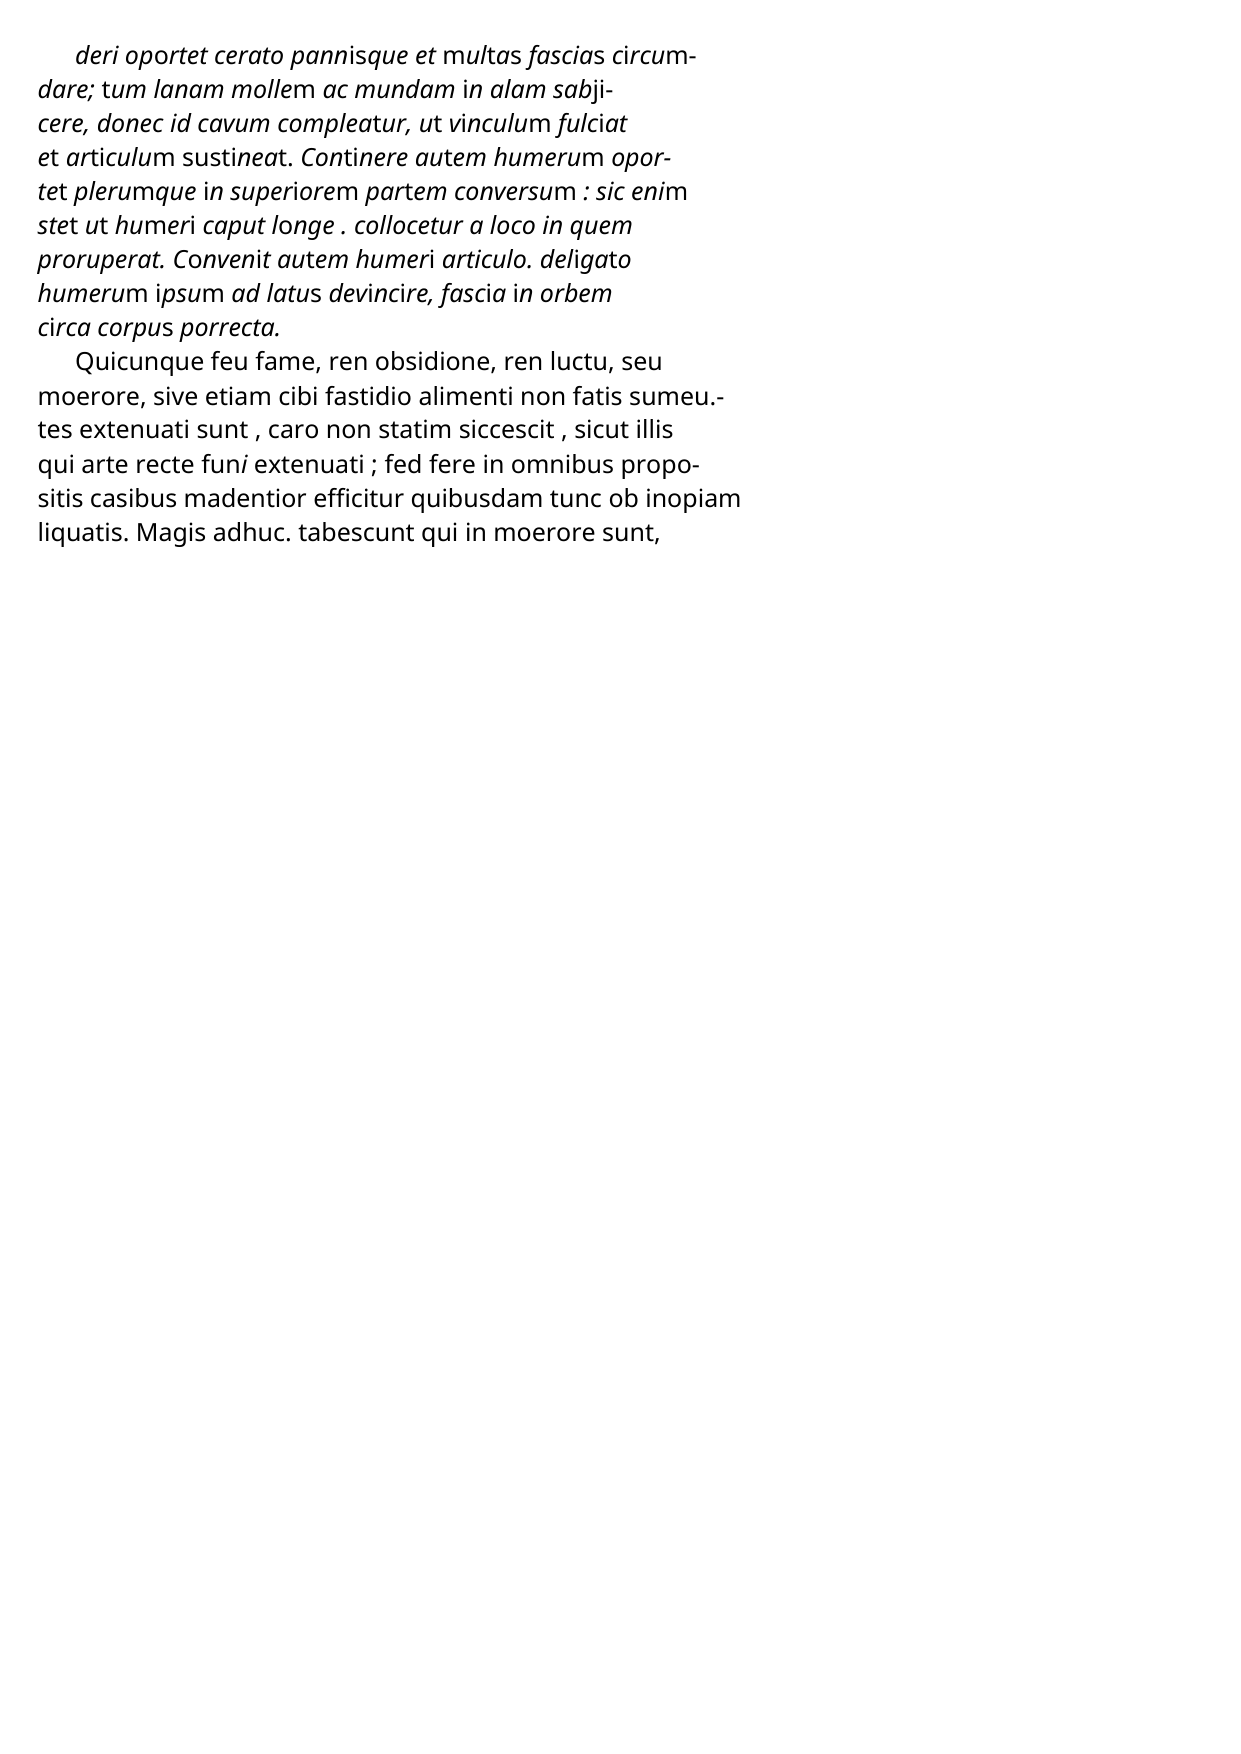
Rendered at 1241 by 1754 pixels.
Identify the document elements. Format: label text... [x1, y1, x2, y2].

text Quicunque feu fame, ren obsidione, ren luctu, seu moerore, sive etiam cibi fastidio alimenti non fatis sumeu.- tes extenuati sunt , caro non statim siccescit , sicut illis qui arte recte funi extenuati ; fed fere in omnibus propo- sitis casibus madentior efficitur quibusdam tunc ob inopiam liquatis. Magis adhuc. tabescunt qui in moerore sunt, [37, 344, 1203, 548]
text deri oportet cerato pannisque et multas fascias circum- dare; tum lanam mollem ac mundam in alam sabji- cere, donec id cavum compleatur, ut vinculum fulciat et articulum sustineat. Continere autem humerum opor- tet plerumque in superiorem partem conversum : sic enim stet ut humeri caput longe . collocetur a loco in quem proruperat. Convenit autem humeri articulo. deligato humerum ipsum ad latus devincire, fascia in orbem circa corpus porrecta. [37, 37, 1203, 344]
